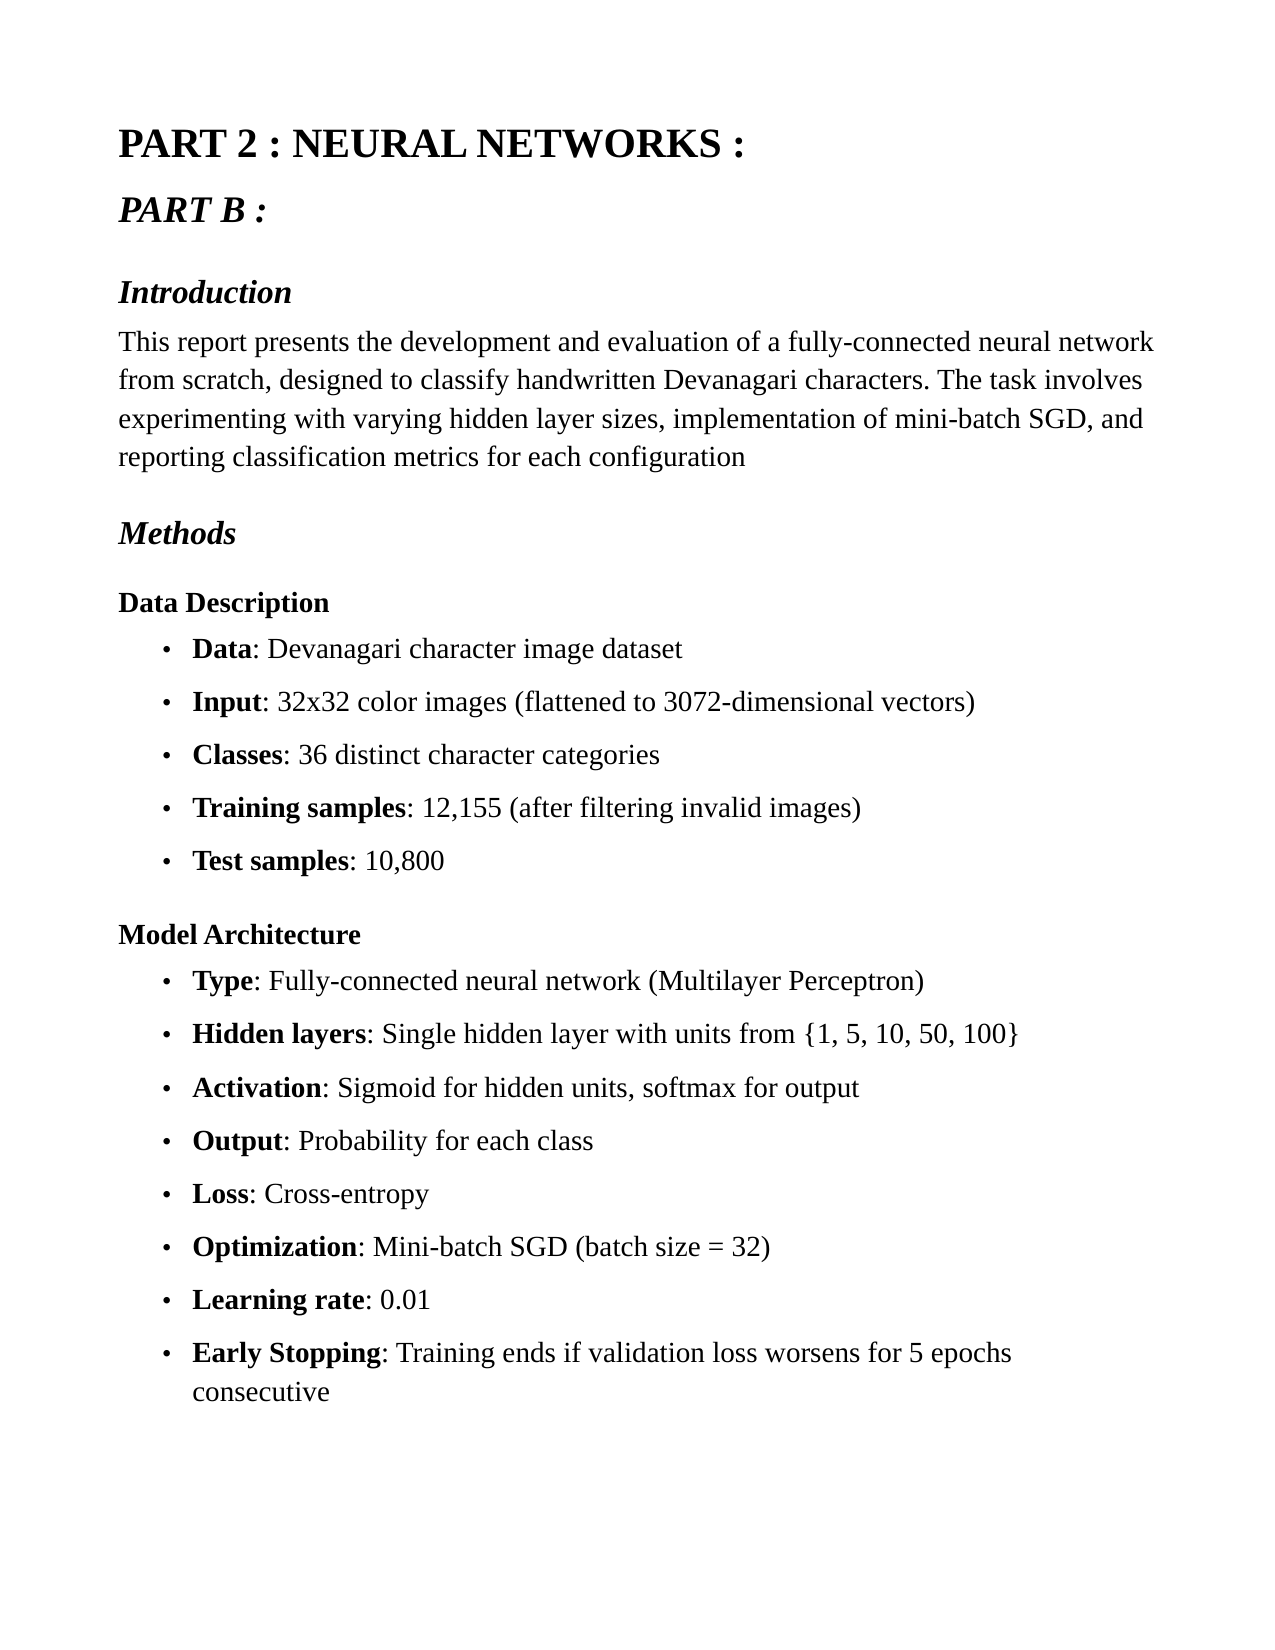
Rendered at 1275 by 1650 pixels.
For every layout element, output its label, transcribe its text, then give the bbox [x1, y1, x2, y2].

list Training samples: 12,155 (after filtering invalid images) [162, 790, 1157, 824]
text PART B : [118, 188, 1157, 231]
list Output: Probability for each class [162, 1123, 1157, 1156]
subtitle Data Description [118, 585, 1157, 618]
list Early Stopping: Training ends if validation loss worsens for 5 epochs consecutive [162, 1335, 1157, 1407]
text This report presents the development and evaluation of a fully-connected neural network from scratch, designed to classify handwritten Devanagari characters. The task involves experimenting with varying hidden layer sizes, implementation of mini-batch SGD, and reporting classification metrics for each configuration [118, 324, 1157, 473]
list Test samples: 10,800 [162, 843, 1157, 877]
list Classes: 36 distinct character categories [162, 737, 1157, 771]
list Loss: Cross-entropy [162, 1176, 1157, 1209]
list Input: 32x32 color images (flattened to 3072-dimensional vectors) [162, 684, 1157, 718]
list Type: Fully-connected neural network (Multilayer Perceptron) [162, 963, 1157, 997]
list Learning rate: 0.01 [162, 1282, 1157, 1316]
list Data: Devanagari character image dataset [162, 631, 1157, 664]
subtitle Methods [118, 513, 1157, 552]
subtitle Introduction [118, 273, 1157, 311]
text PART 2 : NEURAL NETWORKS : [118, 118, 1157, 166]
subtitle Model Architecture [118, 917, 1157, 951]
list Optimization: Mini-batch SGD (batch size = 32) [162, 1229, 1157, 1263]
list Hidden layers: Single hidden layer with units from {1, 5, 10, 50, 100} [162, 1017, 1157, 1050]
list Activation: Sigmoid for hidden units, softmax for output [162, 1070, 1157, 1103]
